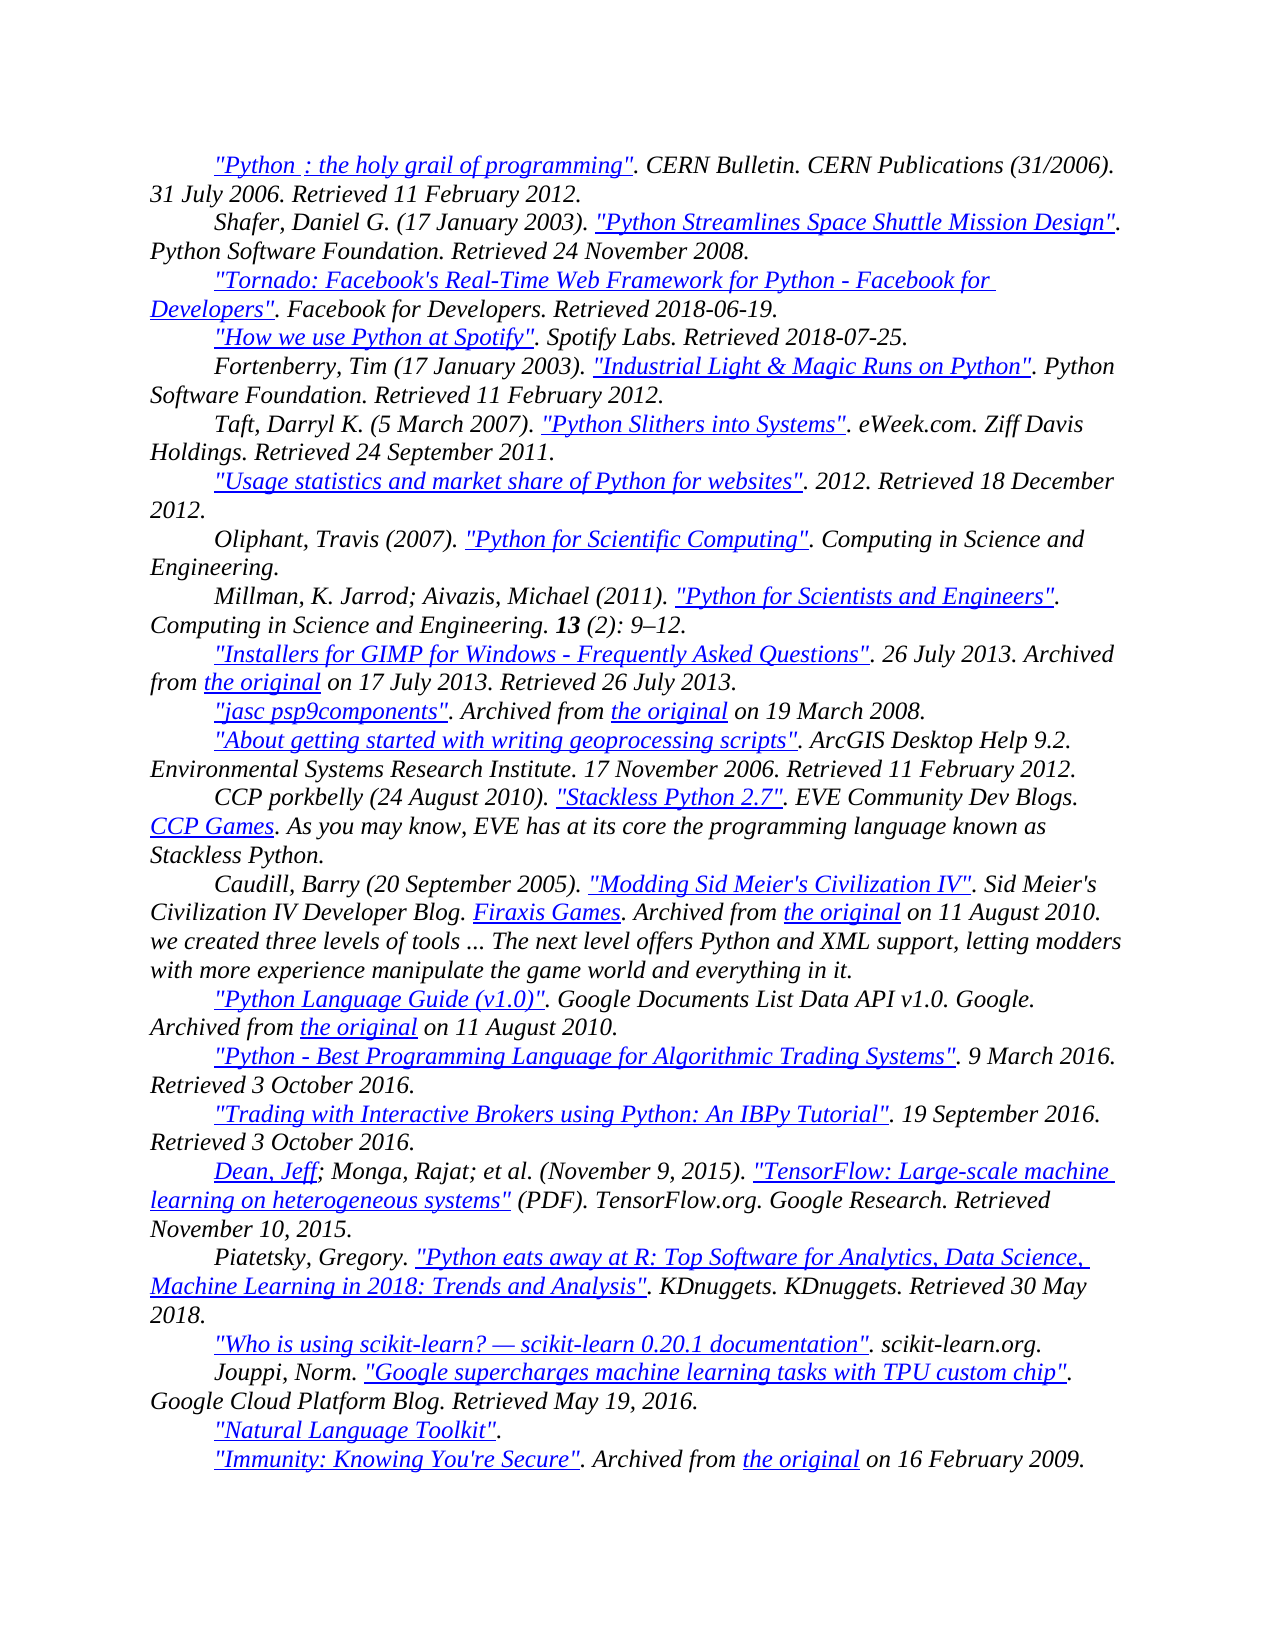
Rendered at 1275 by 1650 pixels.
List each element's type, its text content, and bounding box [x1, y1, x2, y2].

text   CCP porkbelly (24 August 2010). "Stackless Python 2.7". EVE Community Dev Blogs. CCP Games. As you may know, EVE has at its core the programming language known as Stackless Python. [150, 782, 1125, 869]
text   Piatetsky, Gregory. "Python eats away at R: Top Software for Analytics, Data Science, Machine Learning in 2018: Trends and Analysis". KDnuggets. KDnuggets. Retrieved 30 May 2018. [150, 1242, 1125, 1329]
text   Millman, K. Jarrod; Aivazis, Michael (2011). "Python for Scientists and Engineers". Computing in Science and Engineering. 13 (2): 9–12. [150, 581, 1125, 639]
text   "Immunity: Knowing You're Secure". Archived from the original on 16 February 2009. [150, 1444, 1125, 1472]
text   "Usage statistics and market share of Python for websites". 2012. Retrieved 18 December 2012. [150, 466, 1125, 524]
text   "jasc psp9components". Archived from the original on 19 March 2008. [150, 696, 1125, 725]
text   Taft, Darryl K. (5 March 2007). "Python Slithers into Systems". eWeek.com. Ziff Davis Holdings. Retrieved 24 September 2011. [150, 409, 1125, 466]
text   "Tornado: Facebook's Real-Time Web Framework for Python - Facebook for Developers". Facebook for Developers. Retrieved 2018-06-19. [150, 265, 1125, 322]
text   Dean, Jeff; Monga, Rajat; et al. (November 9, 2015). "TensorFlow: Large-scale machine learning on heterogeneous systems" (PDF). TensorFlow.org. Google Research. Retrieved November 10, 2015. [150, 1156, 1125, 1242]
text   "How we use Python at Spotify". Spotify Labs. Retrieved 2018-07-25. [150, 322, 1125, 351]
text   "Installers for GIMP for Windows - Frequently Asked Questions". 26 July 2013. Archived from the original on 17 July 2013. Retrieved 26 July 2013. [150, 639, 1125, 696]
text   Jouppi, Norm. "Google supercharges machine learning tasks with TPU custom chip". Google Cloud Platform Blog. Retrieved May 19, 2016. [150, 1357, 1125, 1415]
text   "Python : the holy grail of programming". CERN Bulletin. CERN Publications (31/2006). 31 July 2006. Retrieved 11 February 2012. [150, 150, 1125, 207]
text   "Python Language Guide (v1.0)". Google Documents List Data API v1.0. Google. Archived from the original on 11 August 2010. [150, 984, 1125, 1041]
text   "Trading with Interactive Brokers using Python: An IBPy Tutorial". 19 September 2016. Retrieved 3 October 2016. [150, 1099, 1125, 1156]
text   "Natural Language Toolkit". [150, 1415, 1125, 1444]
text   "About getting started with writing geoprocessing scripts". ArcGIS Desktop Help 9.2. Environmental Systems Research Institute. 17 November 2006. Retrieved 11 February 2012. [150, 725, 1125, 782]
text   Oliphant, Travis (2007). "Python for Scientific Computing". Computing in Science and Engineering. [150, 524, 1125, 581]
text   Caudill, Barry (20 September 2005). "Modding Sid Meier's Civilization IV". Sid Meier's Civilization IV Developer Blog. Firaxis Games. Archived from the original on 11 August 2010. we created three levels of tools ... The next level offers Python and XML support, letting modders with more experience manipulate the game world and everything in it. [150, 869, 1125, 984]
text   Shafer, Daniel G. (17 January 2003). "Python Streamlines Space Shuttle Mission Design". Python Software Foundation. Retrieved 24 November 2008. [150, 207, 1125, 265]
text   Fortenberry, Tim (17 January 2003). "Industrial Light & Magic Runs on Python". Python Software Foundation. Retrieved 11 February 2012. [150, 351, 1125, 409]
text   "Who is using scikit-learn? — scikit-learn 0.20.1 documentation". scikit-learn.org. [150, 1329, 1125, 1357]
text   "Python - Best Programming Language for Algorithmic Trading Systems". 9 March 2016. Retrieved 3 October 2016. [150, 1041, 1125, 1099]
